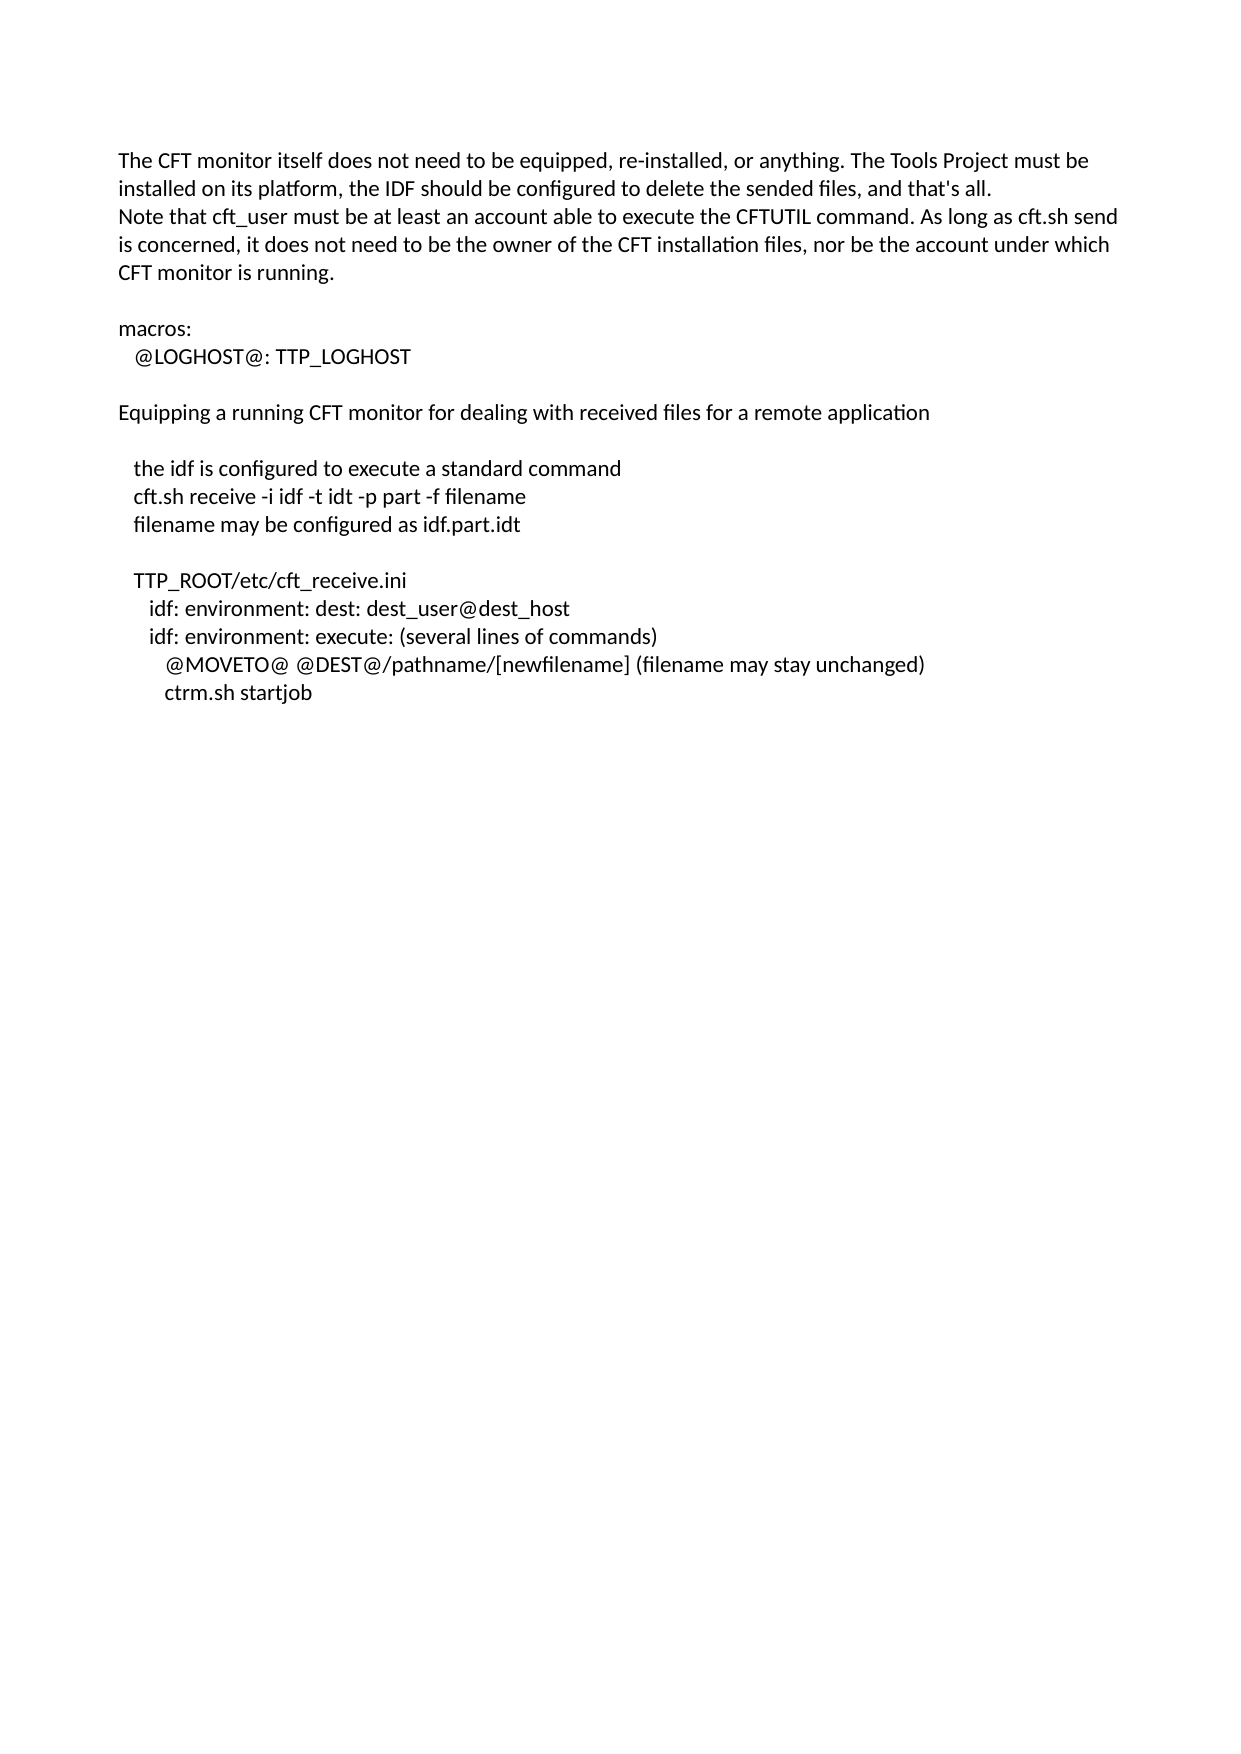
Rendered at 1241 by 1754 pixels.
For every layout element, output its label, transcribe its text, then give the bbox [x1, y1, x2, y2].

text ctrm.sh startjob [118, 678, 1122, 707]
text macros: [118, 314, 1122, 342]
text cft.sh receive -i idf -t idt -p part -f filename [118, 482, 1122, 510]
text @MOVETO@ @DEST@/pathname/[newfilename] (filename may stay unchanged) [118, 651, 1122, 678]
text @LOGHOST@: TTP_LOGHOST [118, 342, 1122, 370]
text the idf is configured to execute a standard command [118, 454, 1122, 482]
text Equipping a running CFT monitor for dealing with received files for a remote application [118, 398, 1122, 426]
text TTP_ROOT/etc/cft_receive.ini [118, 566, 1122, 594]
text Note that cft_user must be at least an account able to execute the CFTUTIL command. As long as cft.sh send is concerned, it does not need to be the owner of the CFT installation files, nor be the account under which CFT monitor is running. [118, 202, 1122, 286]
text idf: environment: execute: (several lines of commands) [118, 622, 1122, 651]
text filename may be configured as idf.part.idt [118, 510, 1122, 538]
text The CFT monitor itself does not need to be equipped, re-installed, or anything. The Tools Project must be installed on its platform, the IDF should be configured to delete the sended files, and that's all. [118, 146, 1122, 202]
text idf: environment: dest: dest_user@dest_host [118, 594, 1122, 622]
